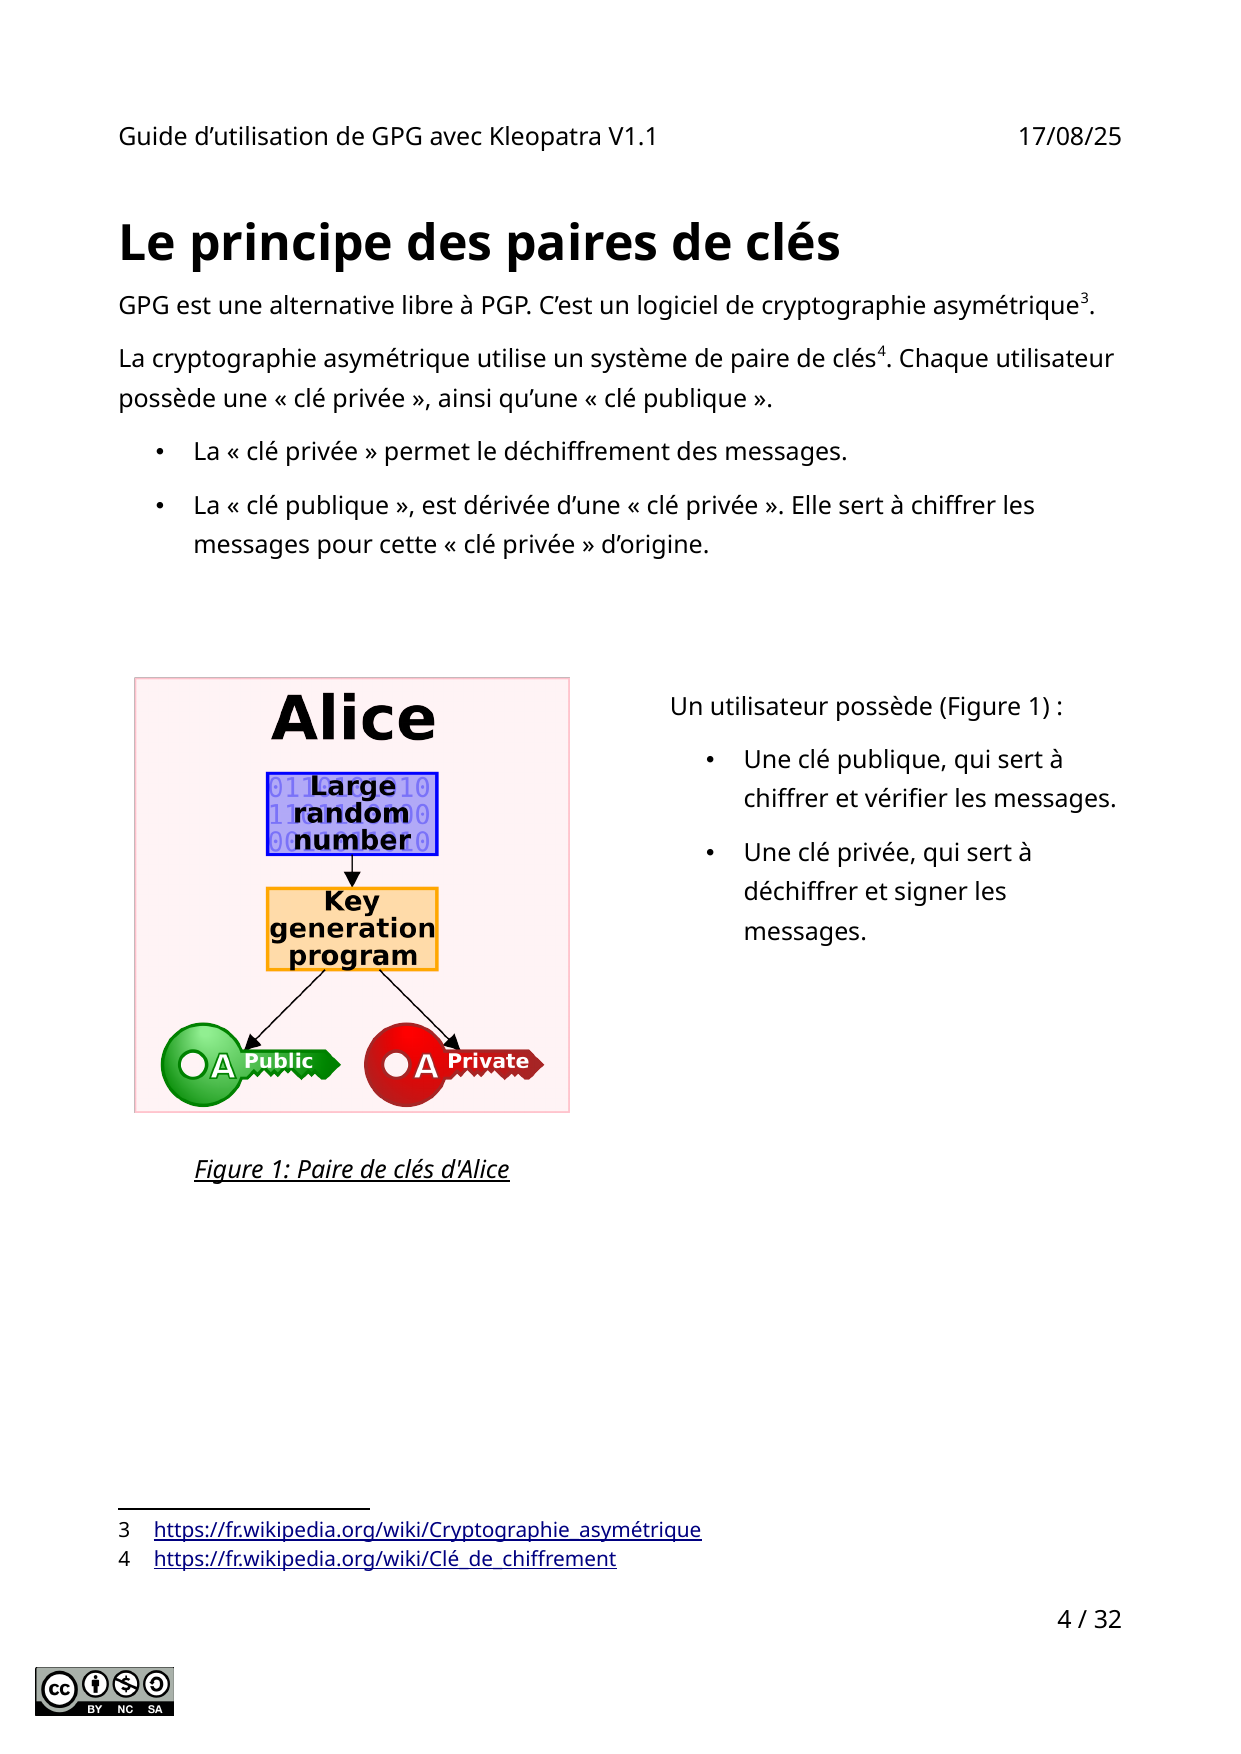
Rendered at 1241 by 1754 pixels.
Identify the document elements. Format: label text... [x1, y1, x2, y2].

text Un utilisateur possède (Figure 1) : [596, 688, 1122, 722]
text Figure 1: Paire de clés d'Alice [108, 1139, 596, 1185]
list Une clé publique, qui sert à chiffrer et vérifier les messages. [596, 742, 1122, 815]
text GPG est une alternative libre à PGP. C’est un logiciel de cryptographie asymétrique. [118, 287, 1122, 321]
list La « clé publique », est dérivée d’une « clé privée ». Elle sert à chiffrer les messages pour cette « clé privée » d’origine. [156, 488, 1122, 561]
picture [108, 651, 596, 1139]
subtitle Le principe des paires de clés [118, 207, 1122, 275]
text https://fr.wikipedia.org/wiki/Clé_de_chiffrement [118, 1544, 1122, 1572]
text La cryptographie asymétrique utilise un système de paire de clés. Chaque utilisateur possède une « clé privée », ainsi qu’une « clé publique ». [118, 341, 1122, 414]
picture [35, 1667, 174, 1716]
list Une clé privée, qui sert à déchiffrer et signer les messages. [596, 835, 1122, 947]
list La « clé privée » permet le déchiffrement des messages. [156, 434, 1122, 468]
text https://fr.wikipedia.org/wiki/Cryptographie_asymétrique [118, 1515, 1122, 1544]
